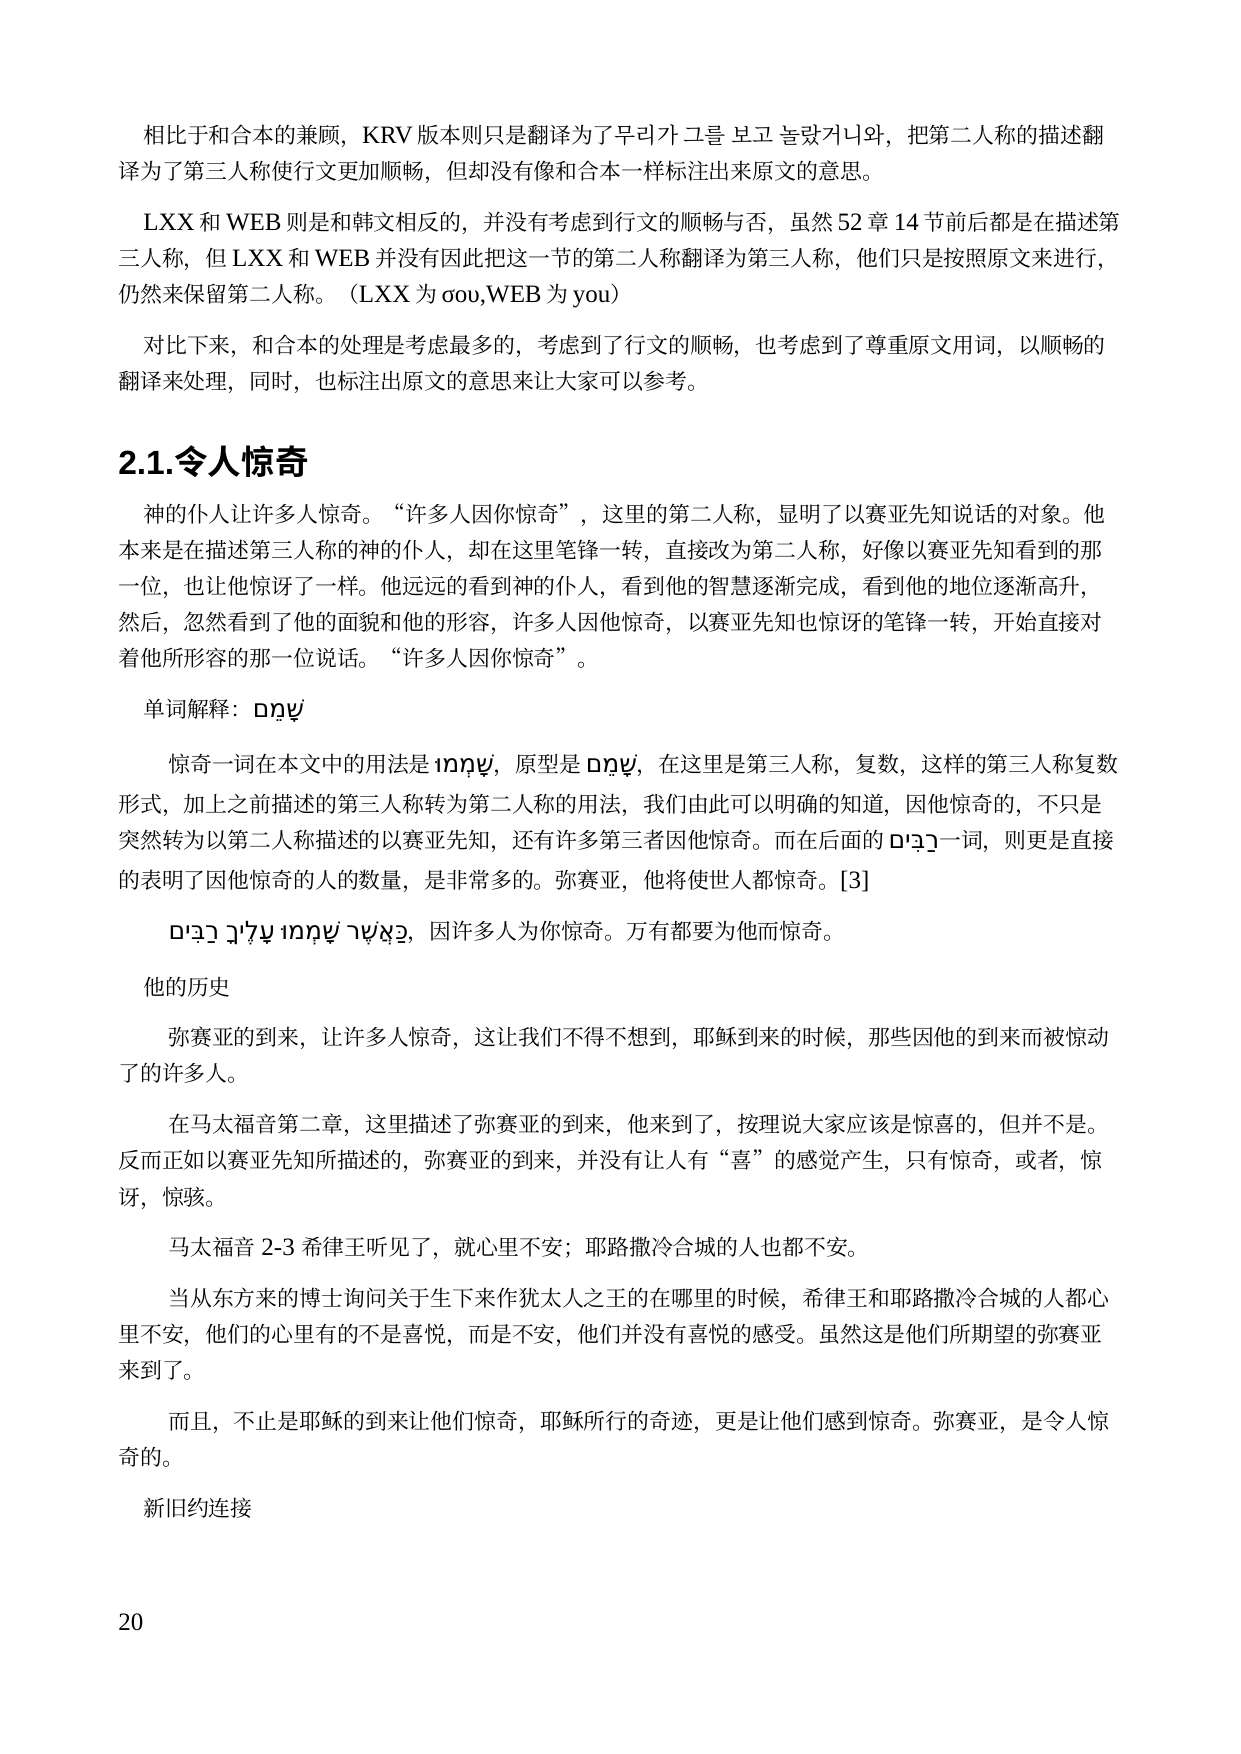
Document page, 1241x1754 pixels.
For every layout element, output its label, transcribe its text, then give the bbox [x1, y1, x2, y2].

text 对比下来，和合本的处理是考虑最多的，考虑到了行文的顺畅，也考虑到了尊重原文用词，以顺畅的翻译来处理，同时，也标注出原文的意思来让大家可以参考。 [118, 328, 1122, 396]
text 而且，不止是耶稣的到来让他们惊奇，耶稣所行的奇迹，更是让他们感到惊奇。弥赛亚，是令人惊奇的。 [118, 1404, 1122, 1472]
text 神的仆人让许多人惊奇。“许多人因你惊奇”，这里的第二人称，显明了以赛亚先知说话的对象。他本来是在描述第三人称的神的仆人，却在这里笔锋一转，直接改为第二人称，好像以赛亚先知看到的那一位，也让他惊讶了一样。他远远的看到神的仆人，看到他的智慧逐渐完成，看到他的地位逐渐高升，然后，忽然看到了他的面貌和他的形容，许多人因他惊奇，以赛亚先知也惊讶的笔锋一转，开始直接对着他所形容的那一位说话。“许多人因你惊奇”。 [118, 497, 1122, 673]
text 单词解释：שָׁמֵם [118, 692, 1122, 727]
text LXX和WEB则是和韩文相反的，并没有考虑到行文的顺畅与否，虽然52章14节前后都是在描述第三人称，但LXX和WEB并没有因此把这一节的第二人称翻译为第三人称，他们只是按照原文来进行，仍然来保留第二人称。（LXX为σου,WEB为you） [118, 205, 1122, 309]
text 当从东方来的博士询问关于生下来作犹太人之王的在哪里的时候，希律王和耶路撒冷合城的人都心里不安，他们的心里有的不是喜悦，而是不安，他们并没有喜悦的感受。虽然这是他们所期望的弥赛亚来到了。 [118, 1281, 1122, 1385]
text 弥赛亚的到来，让许多人惊奇，这让我们不得不想到，耶稣到来的时候，那些因他的到来而被惊动了的许多人。 [118, 1021, 1122, 1088]
text כַּאֲשֶׁר שָׁמְמוּ עָלֶיךָ רַבִּים，因许多人为你惊奇。万有都要为他而惊奇。 [118, 914, 1122, 950]
text 惊奇一词在本文中的用法是שָׁמְמוּ，原型是שָׁמֵם，在这里是第三人称，复数，这样的第三人称复数形式，加上之前描述的第三人称转为第二人称的用法，我们由此可以明确的知道，因他惊奇的，不只是突然转为以第二人称描述的以赛亚先知，还有许多第三者因他惊奇。而在后面的רַבִּים一词，则更是直接的表明了因他惊奇的人的数量，是非常多的。弥赛亚，他将使世人都惊奇。[3] [118, 747, 1122, 895]
text 马太福音 2-3 希律王听见了，就心里不安；耶路撒冷合城的人也都不安。 [118, 1230, 1122, 1262]
text 在马太福音第二章，这里描述了弥赛亚的到来，他来到了，按理说大家应该是惊喜的，但并不是。反而正如以赛亚先知所描述的，弥赛亚的到来，并没有让人有“喜”的感觉产生，只有惊奇，或者，惊讶，惊骇。 [118, 1107, 1122, 1211]
subtitle 2.1.令人惊奇 [118, 436, 1122, 484]
text 新旧约连接 [118, 1491, 1122, 1522]
text 他的历史 [118, 970, 1122, 1001]
text 相比于和合本的兼顾，KRV版本则只是翻译为了무리가 그를 보고 놀랐거니와，把第二人称的描述翻译为了第三人称使行文更加顺畅，但却没有像和合本一样标注出来原文的意思。 [118, 118, 1122, 186]
